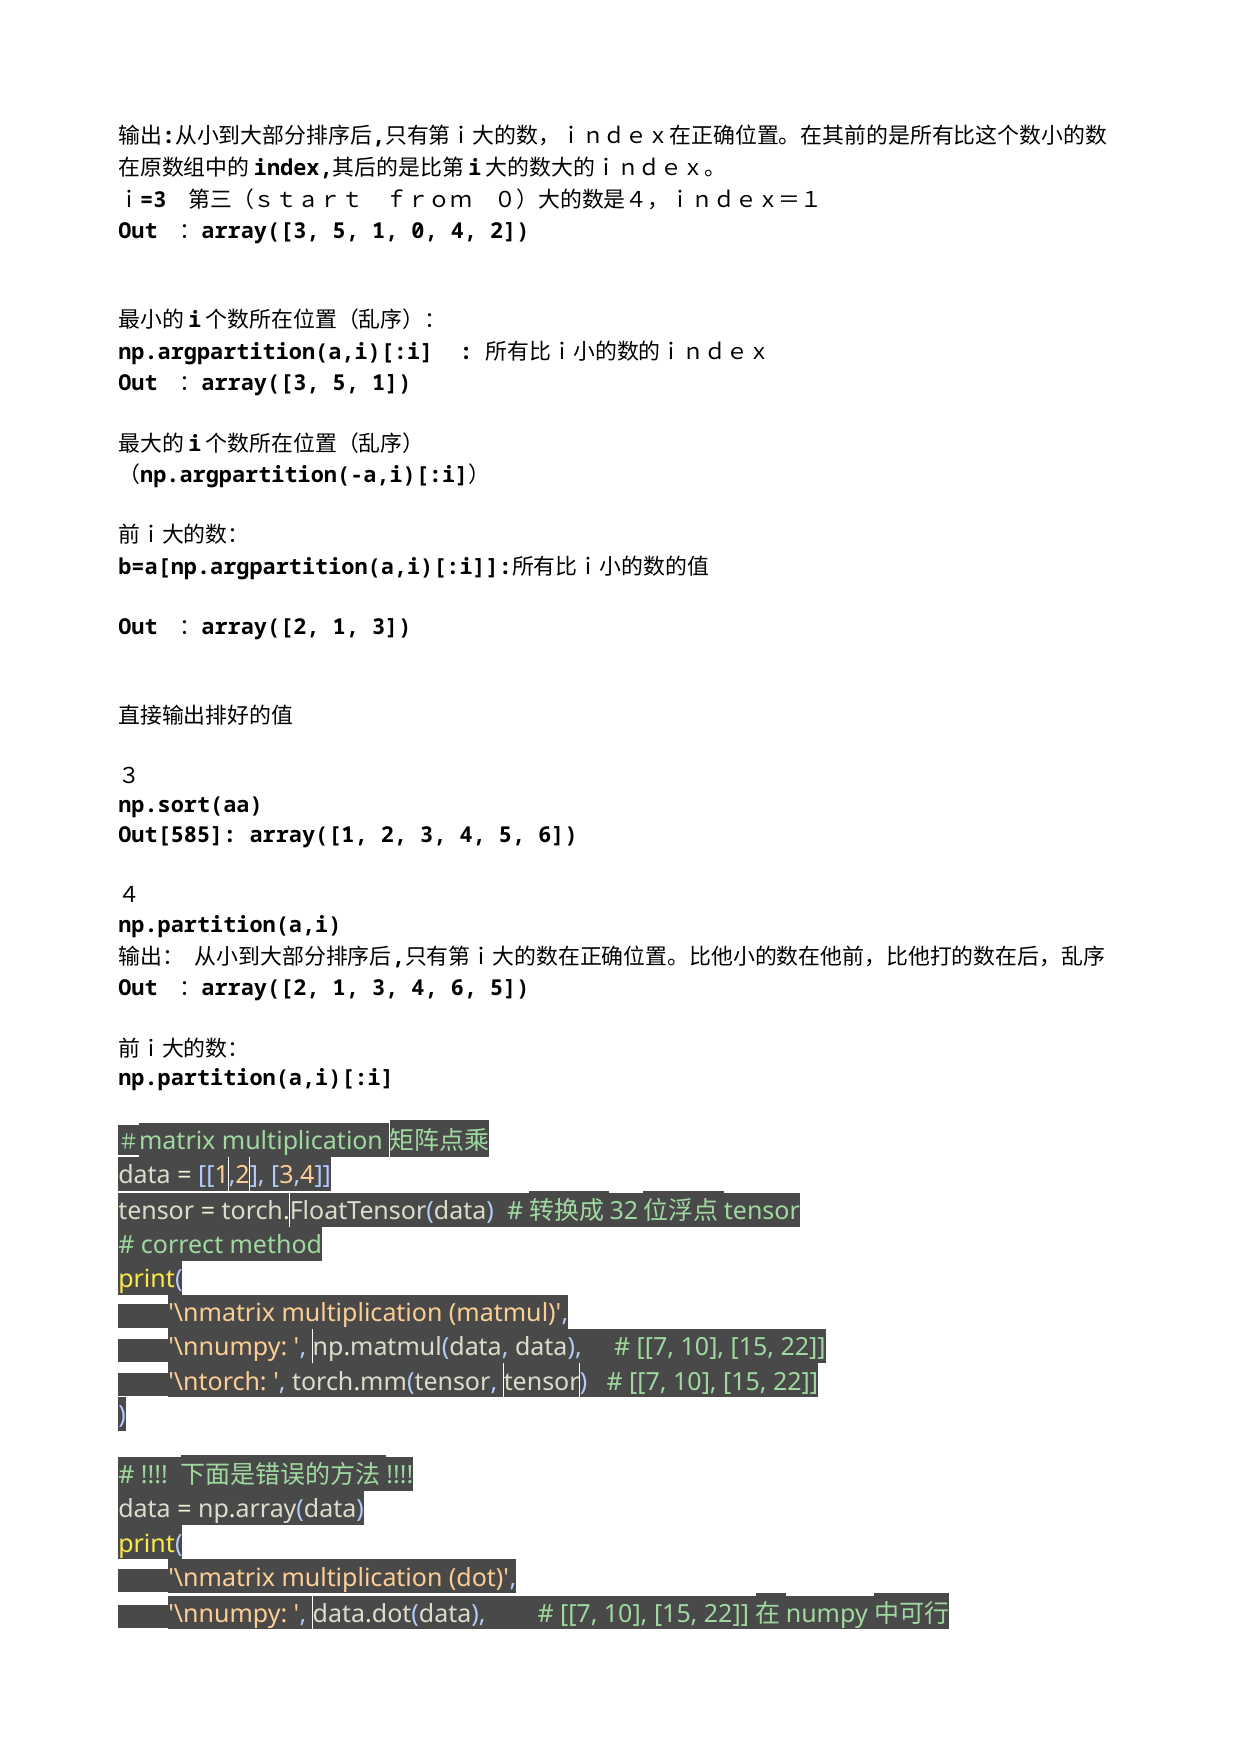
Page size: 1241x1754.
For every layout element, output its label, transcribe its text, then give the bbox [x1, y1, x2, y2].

text b=a[np.argpartition(a,i)[:i]]:所有比ｉ小的数的值 [118, 549, 1122, 581]
text 前ｉ大的数： [118, 1031, 1122, 1062]
text Out ：array([2, 1, 3]) [118, 609, 1122, 641]
text '\ntorch: ', torch.mm(tensor, tensor) # [[7, 10], [15, 22]] [118, 1363, 1122, 1397]
text Out ：array([3, 5, 1]) [118, 365, 1122, 397]
text ) [118, 1397, 1122, 1431]
text （np.argpartition(-a,i)[:i]） [118, 457, 1122, 489]
text ４ [118, 877, 1122, 909]
text 直接输出排好的值 [118, 698, 1122, 729]
text np.partition(a,i) [118, 909, 1122, 939]
text '\nnumpy: ', data.dot(data), # [[7, 10], [15, 22]] 在numpy 中可行 [118, 1593, 1122, 1629]
text # correct method [118, 1227, 1122, 1261]
text tensor = torch.FloatTensor(data) # 转换成32位浮点 tensor [118, 1191, 1122, 1227]
text 输出:从小到大部分排序后,只有第ｉ大的数，ｉｎｄｅｘ在正确位置。在其前的是所有比这个数小的数在原数组中的index,其后的是比第i大的数大的ｉｎｄｅｘ。 [118, 118, 1122, 182]
text ｉ=3 第三（ｓｔａｒｔ ｆｒｏｍ ０）大的数是４，ｉｎｄｅｘ＝１ [118, 182, 1122, 213]
text Out[585]: array([1, 2, 3, 4, 5, 6]) [118, 819, 1122, 849]
text print( [118, 1261, 1122, 1295]
text '\nnumpy: ', np.matmul(data, data), # [[7, 10], [15, 22]] [118, 1329, 1122, 1363]
text print( [118, 1525, 1122, 1559]
text '\nmatrix multiplication (matmul)', [118, 1295, 1122, 1329]
text # !!!! 下面是错误的方法 !!!! [118, 1455, 1122, 1491]
text data = np.array(data) [118, 1491, 1122, 1525]
text 最小的i个数所在位置（乱序）： [118, 302, 1122, 334]
text ３ [118, 758, 1122, 789]
text 前ｉ大的数： [118, 517, 1122, 549]
text '\nmatrix multiplication (dot)', [118, 1559, 1122, 1593]
text np.argpartition(a,i)[:i] : 所有比ｉ小的数的ｉｎｄｅｘ [118, 334, 1122, 365]
text Out ：array([3, 5, 1, 0, 4, 2]) [118, 213, 1122, 245]
text np.partition(a,i)[:i] [118, 1062, 1122, 1092]
text 输出： 从小到大部分排序后,只有第ｉ大的数在正确位置。比他小的数在他前，比他打的数在后，乱序 [118, 939, 1122, 970]
text np.sort(aa) [118, 789, 1122, 819]
text ＃matrix multiplication 矩阵点乘 [118, 1120, 1122, 1157]
text Out ：array([2, 1, 3, 4, 6, 5]) [118, 970, 1122, 1002]
text 最大的i个数所在位置（乱序） [118, 426, 1122, 457]
text data = [[1,2], [3,4]] [118, 1157, 1122, 1191]
